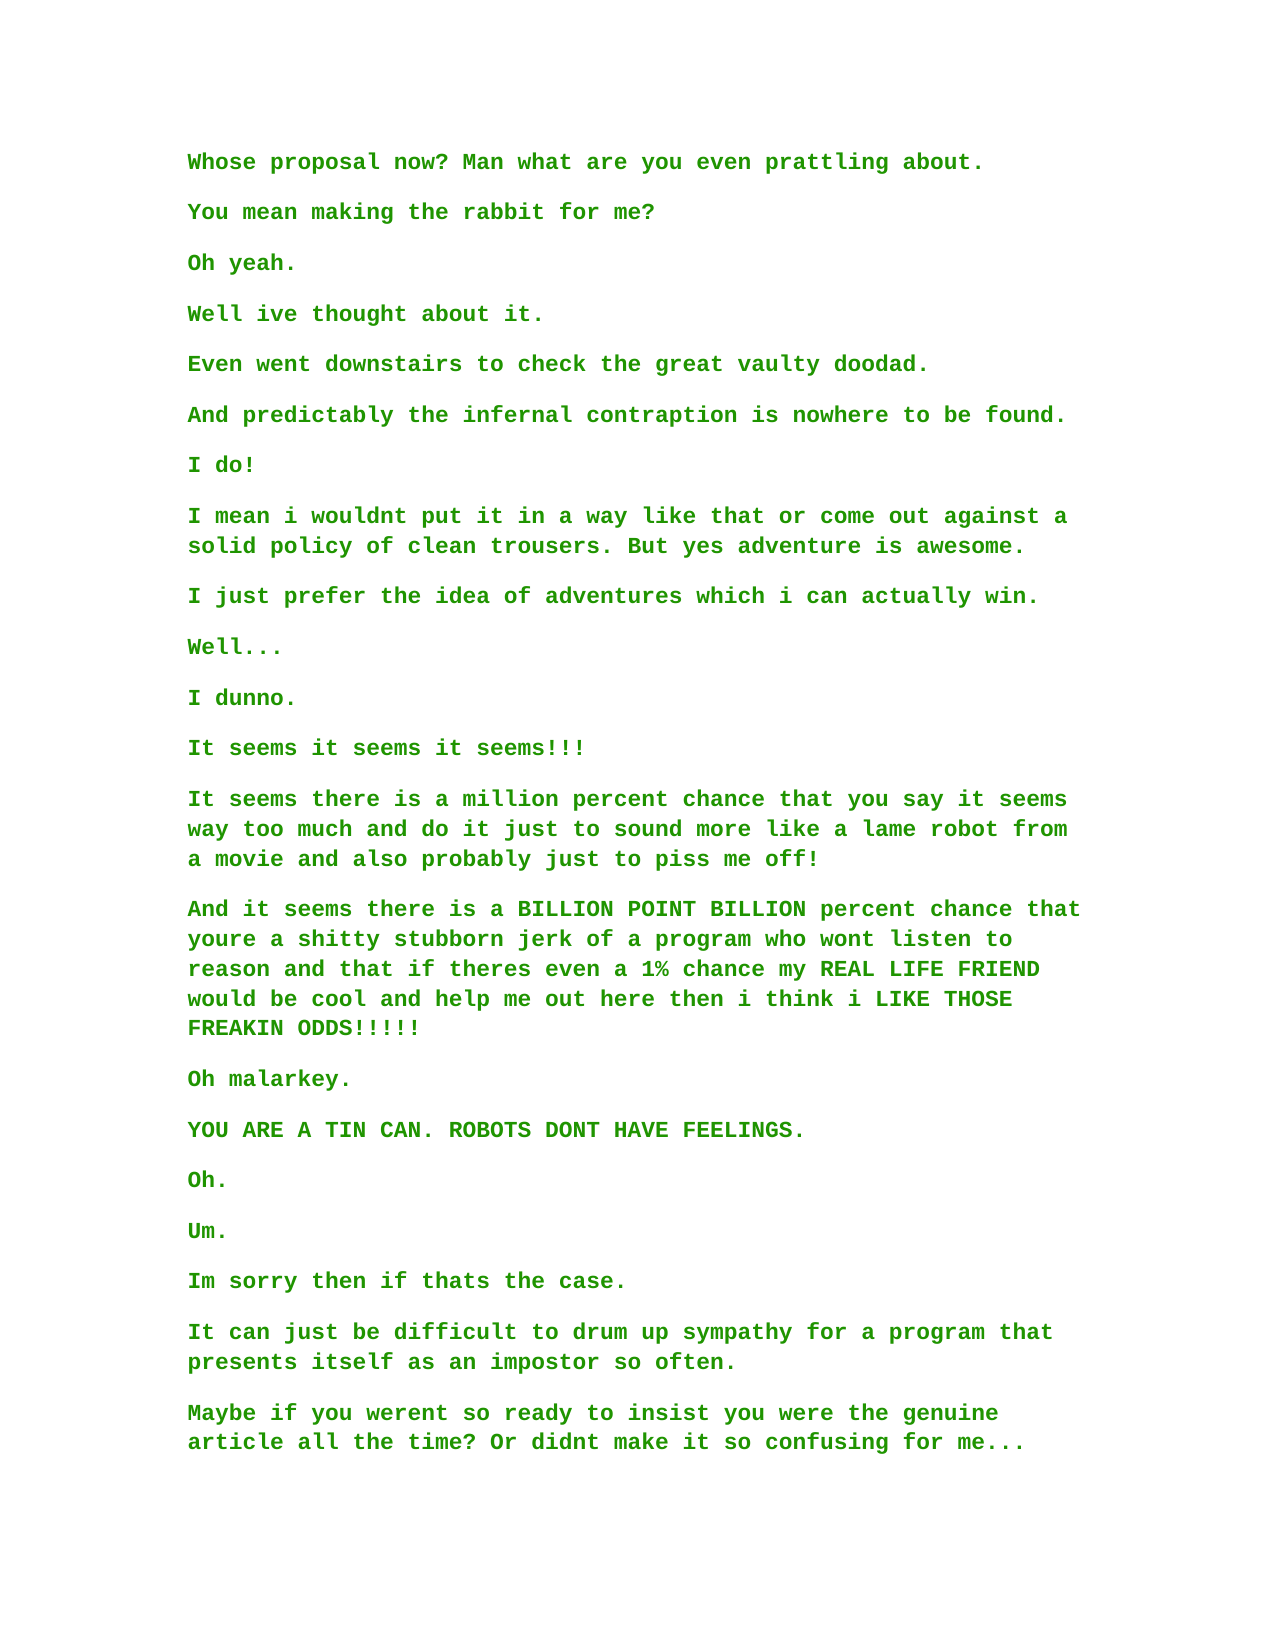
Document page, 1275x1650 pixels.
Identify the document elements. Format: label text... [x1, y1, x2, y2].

text YOU ARE A TIN CAN. ROBOTS DONT HAVE FEELINGS. [187, 1118, 1087, 1144]
text It seems there is a million percent chance that you say it seems way too much and do it just to sound more like a lame robot from a movie and also probably just to piss me off! [187, 787, 1087, 873]
text Well ive thought about it. [187, 302, 1087, 328]
text Oh yeah. [187, 251, 1087, 277]
text Maybe if you werent so ready to insist you were the genuine article all the time? Or didnt make it so confusing for me... [187, 1401, 1087, 1457]
text And predictably the infernal contraption is nowhere to be found. [187, 403, 1087, 429]
text Oh. [187, 1168, 1087, 1194]
text Oh malarkey. [187, 1067, 1087, 1093]
text You mean making the rabbit for me? [187, 201, 1087, 227]
text It can just be difficult to drum up sympathy for a program that presents itself as an impostor so often. [187, 1320, 1087, 1376]
text I do! [187, 454, 1087, 480]
text I dunno. [187, 686, 1087, 712]
text Im sorry then if thats the case. [187, 1270, 1087, 1296]
text Well... [187, 635, 1087, 661]
text And it seems there is a BILLION POINT BILLION percent chance that youre a shitty stubborn jerk of a program who wont listen to reason and that if theres even a 1% chance my REAL LIFE FRIEND would be cool and help me out here then i think i LIKE THOSE FREAKIN ODDS!!!!! [187, 897, 1087, 1043]
text Even went downstairs to check the great vaulty doodad. [187, 352, 1087, 378]
text I mean i wouldnt put it in a way like that or come out against a solid policy of clean trousers. But yes adventure is awesome. [187, 504, 1087, 560]
text I just prefer the idea of adventures which i can actually win. [187, 585, 1087, 611]
text Um. [187, 1219, 1087, 1245]
text It seems it seems it seems!!! [187, 737, 1087, 763]
text Whose proposal now? Man what are you even prattling about. [187, 150, 1087, 176]
